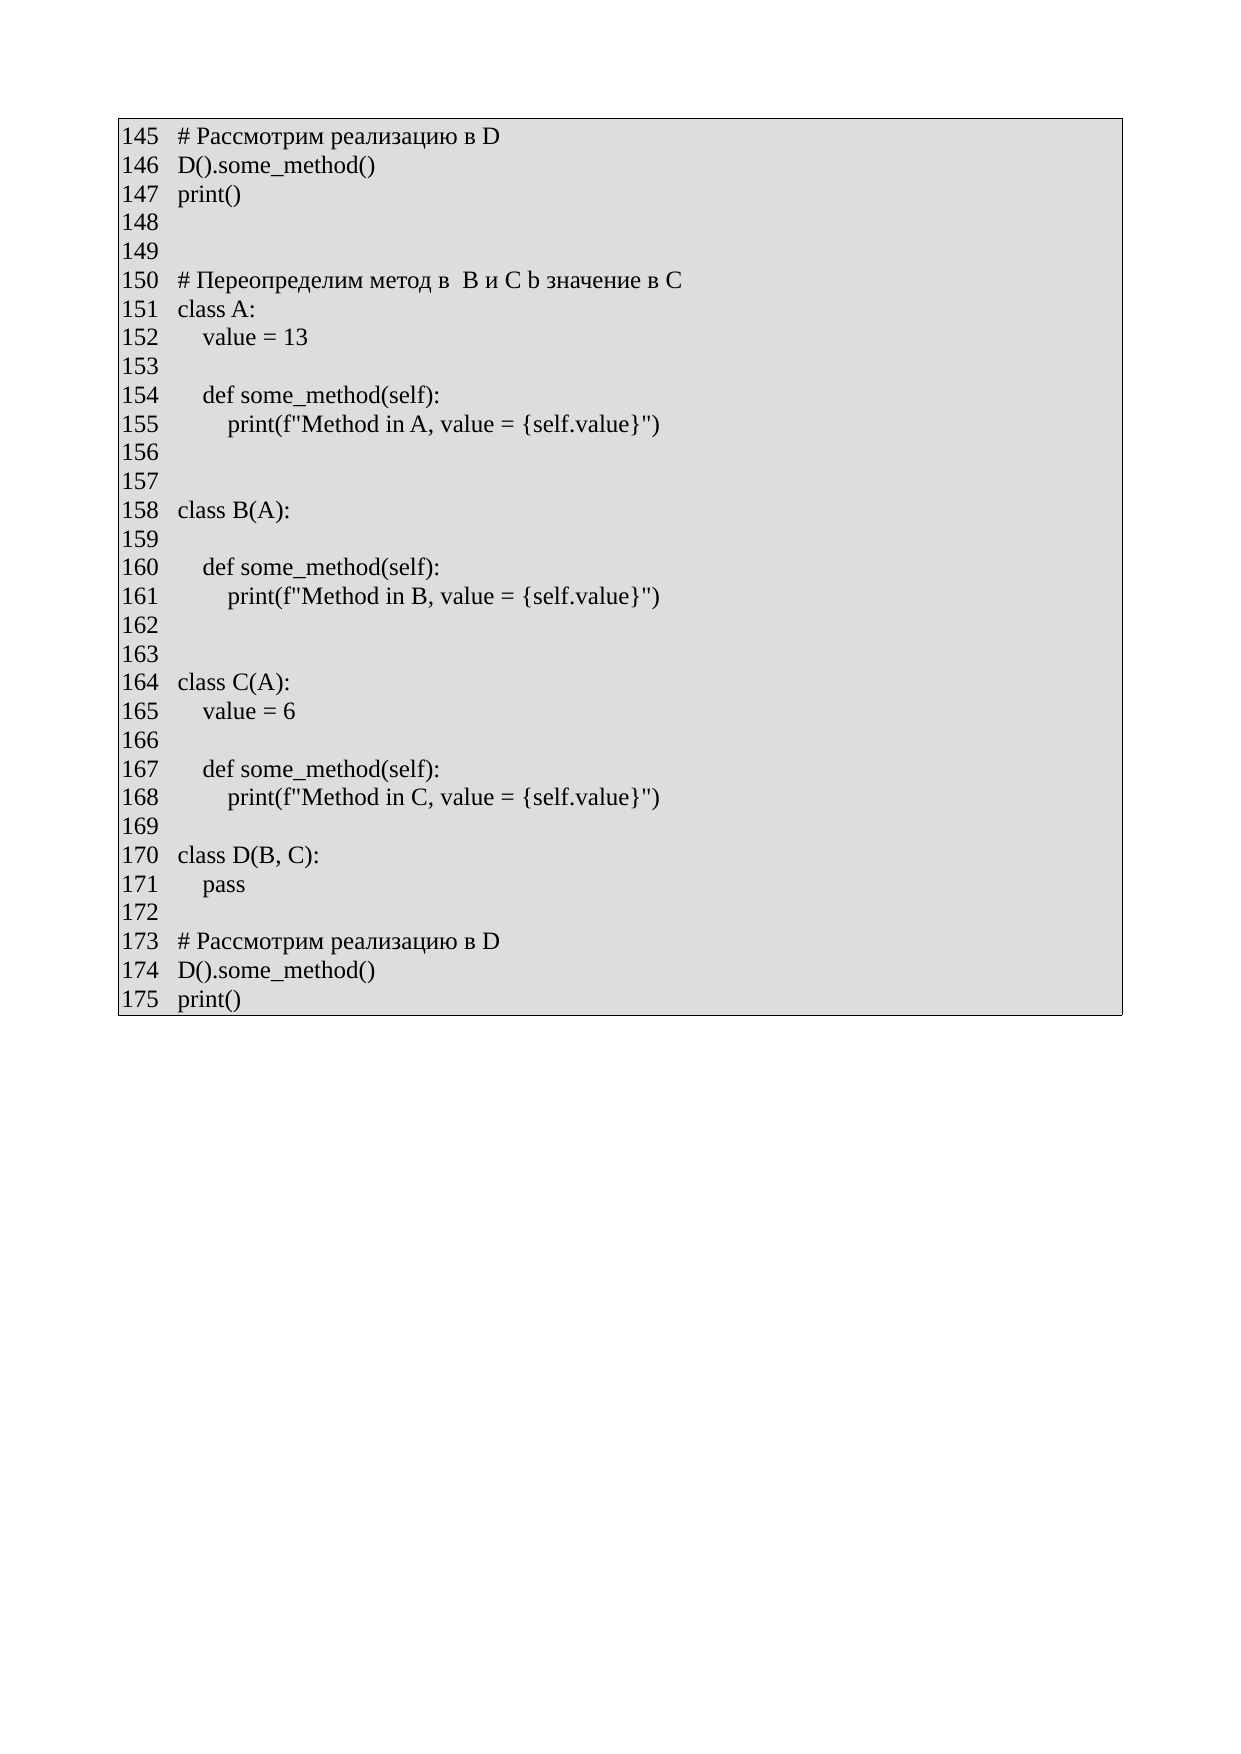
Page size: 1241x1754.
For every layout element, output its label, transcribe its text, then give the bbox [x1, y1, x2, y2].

list # Переопределим метод в B и C b значение в С [119, 262, 1122, 291]
list class B(A): [119, 492, 1122, 521]
list print() [119, 176, 1122, 204]
list # Рассмотрим реализацию в D [119, 923, 1122, 952]
list class D(B, C): [119, 837, 1122, 866]
list print(f"Method in B, value = {self.value}") [119, 578, 1122, 607]
list print(f"Method in A, value = {self.value}") [119, 406, 1122, 434]
list def some_method(self): [119, 377, 1122, 406]
list print() [119, 981, 1122, 1015]
list pass [119, 866, 1122, 894]
list # Рассмотрим реализацию в D [119, 119, 1122, 147]
list value = 6 [119, 693, 1122, 722]
list def some_method(self): [119, 549, 1122, 578]
list def some_method(self): [119, 751, 1122, 779]
list value = 13 [119, 319, 1122, 348]
list class C(A): [119, 664, 1122, 693]
list print(f"Method in С, value = {self.value}") [119, 779, 1122, 808]
list D().some_method() [119, 952, 1122, 981]
list class A: [119, 291, 1122, 319]
list D().some_method() [119, 147, 1122, 176]
